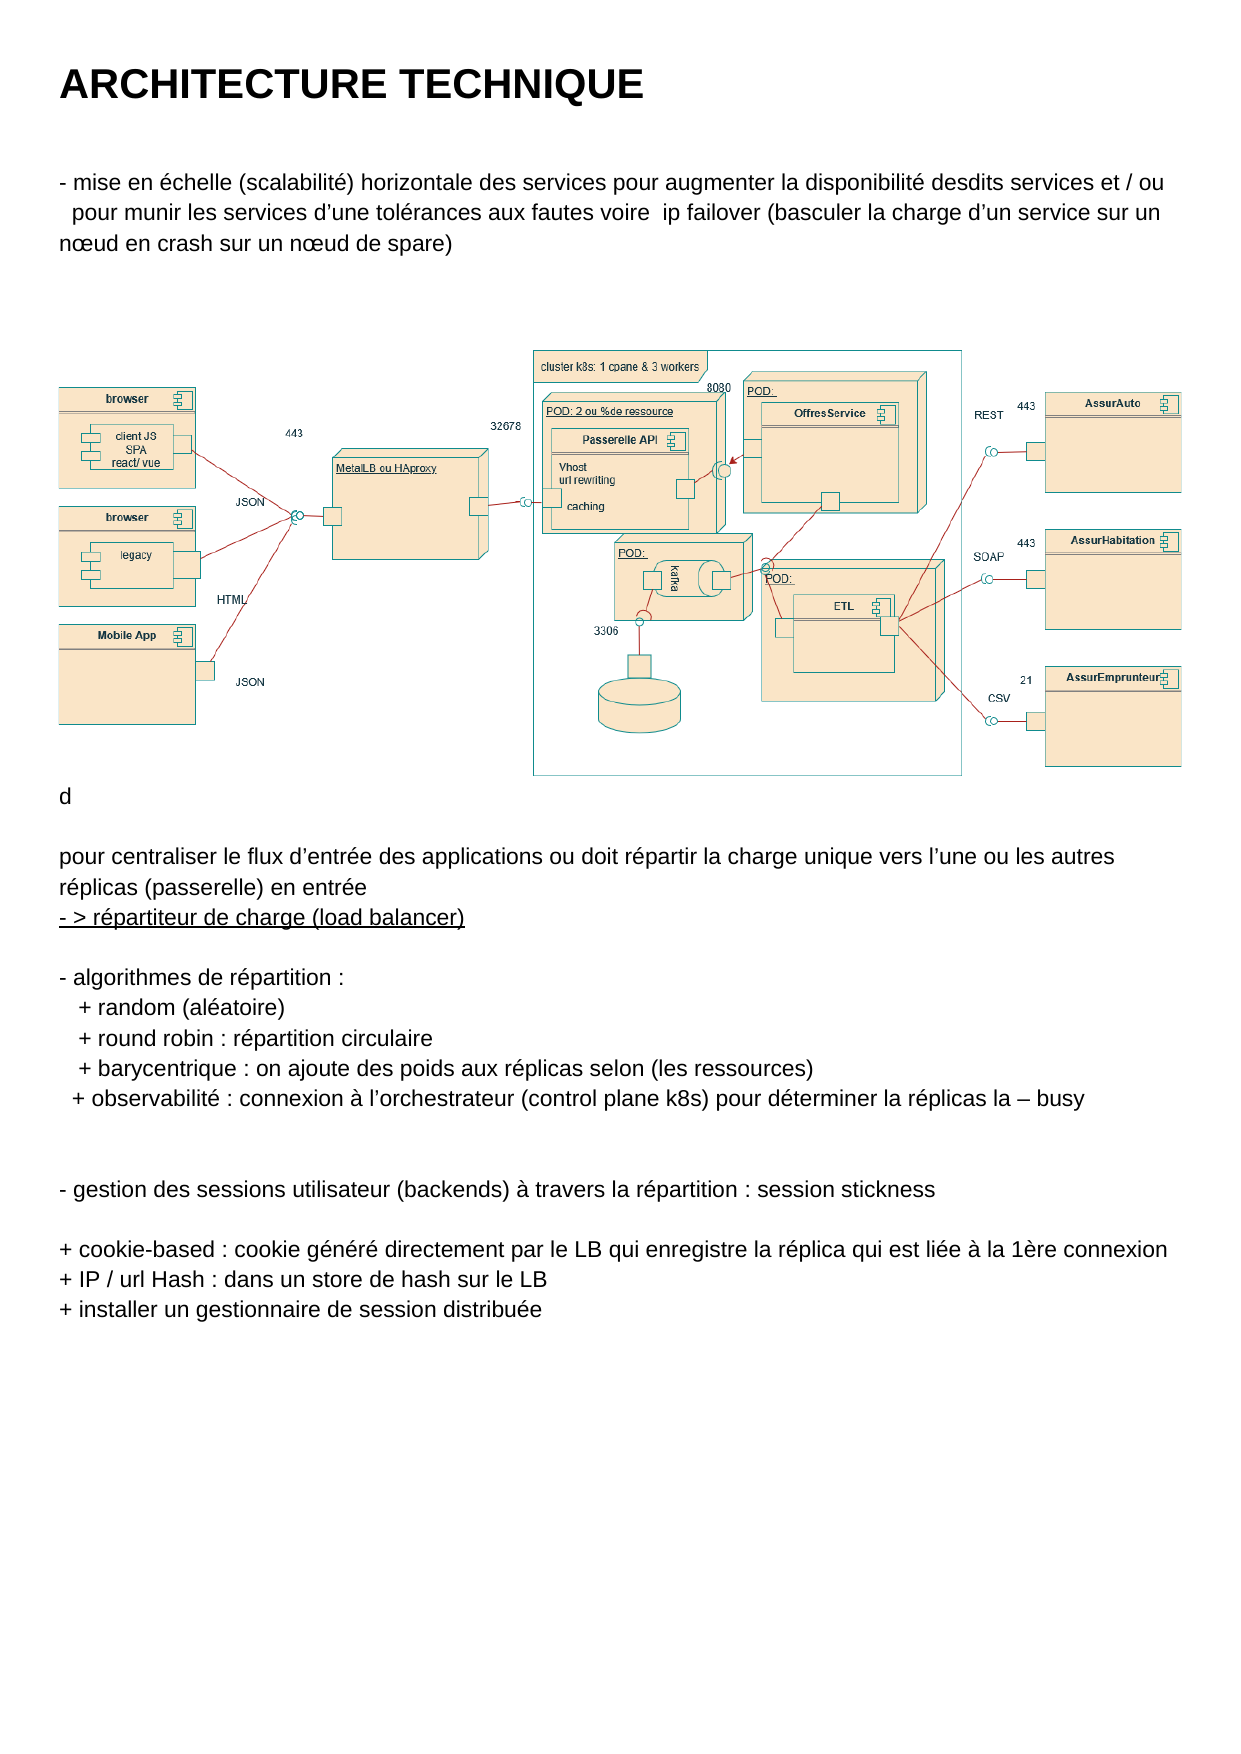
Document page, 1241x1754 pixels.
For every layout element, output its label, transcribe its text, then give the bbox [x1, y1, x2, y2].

text pour munir les services d’une tolérances aux fautes voire ip failover (basculer la charge d’un service sur un nœud en crash sur un nœud de spare) [59, 199, 1181, 256]
text ARCHITECTURE TECHNIQUE [59, 59, 1181, 107]
text + random (aléatoire) [59, 994, 1181, 1021]
text - algorithmes de répartition : [59, 964, 1181, 991]
picture [58, 350, 1182, 776]
text - > répartiteur de charge (load balancer) [59, 904, 1181, 930]
text + observabilité : connexion à l’orchestrateur (control plane k8s) pour déterminer la réplicas la – busy [59, 1085, 1181, 1111]
text + barycentrique : on ajoute des poids aux réplicas selon (les ressources) [59, 1055, 1181, 1081]
text + IP / url Hash : dans un store de hash sur le LB [59, 1266, 1181, 1293]
text + installer un gestionnaire de session distribuée [59, 1296, 1181, 1323]
text pour centraliser le flux d’entrée des applications ou doit répartir la charge unique vers l’une ou les autres réplicas (passerelle) en entrée [59, 843, 1181, 900]
text d [59, 776, 1181, 809]
text + round robin : répartition circulaire [59, 1024, 1181, 1051]
text + cookie-based : cookie généré directement par le LB qui enregistre la réplica qui est liée à la 1ère connexion [59, 1236, 1181, 1262]
text - mise en échelle (scalabilité) horizontale des services pour augmenter la disponibilité desdits services et / ou [59, 169, 1181, 196]
text - gestion des sessions utilisateur (backends) à travers la répartition : session stickness [59, 1176, 1181, 1202]
